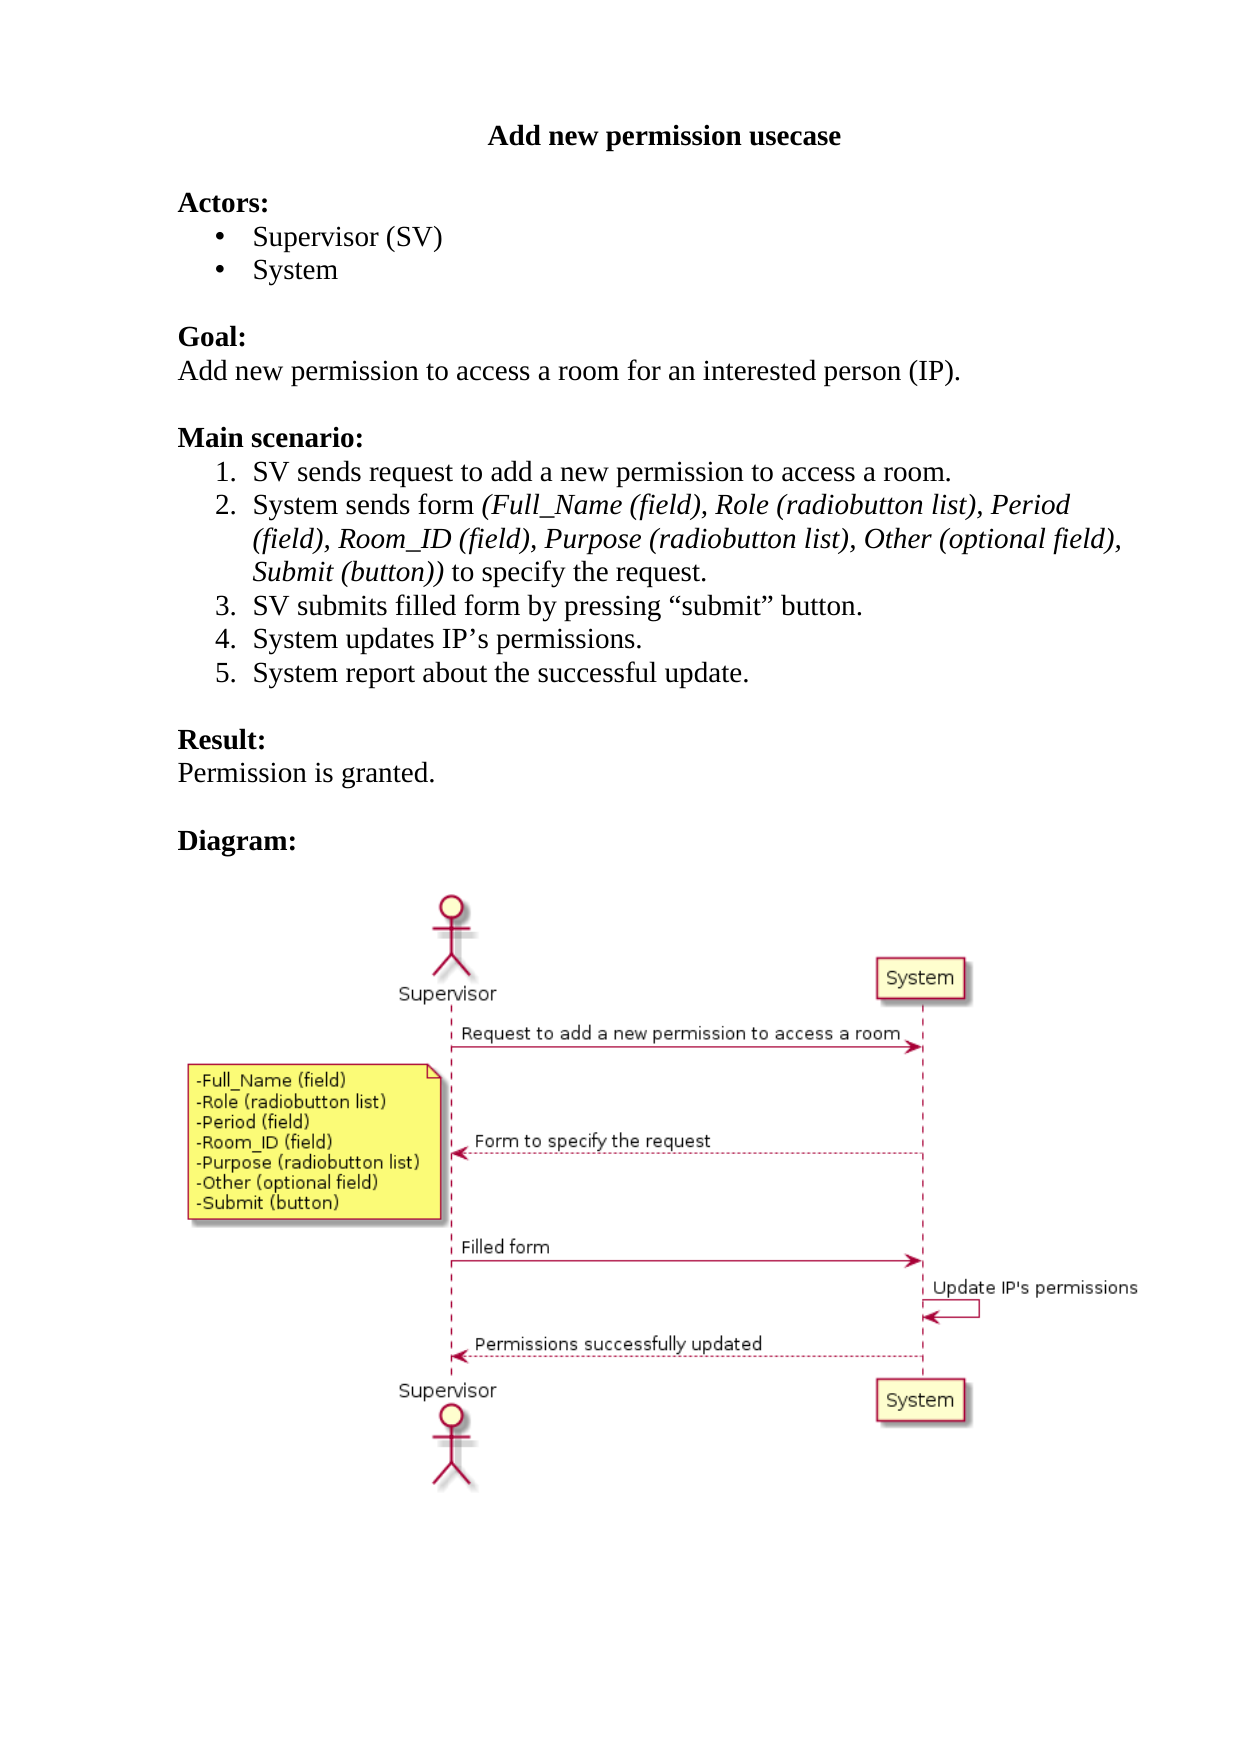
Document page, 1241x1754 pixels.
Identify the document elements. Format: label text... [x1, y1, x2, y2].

text Result: [177, 722, 1152, 756]
list System [215, 252, 1152, 286]
text Add new permission to access a room for an interested person (IP). [177, 353, 1152, 387]
list System sends form (Full_Name (field), Role (radiobutton list), Period (field), Room_ID (field), Purpose (radiobutton list), Other (optional field), Submit (button)) to specify the request. [215, 487, 1152, 588]
text Main scenario: [177, 420, 1152, 454]
picture [177, 889, 1152, 1497]
text Permission is granted. [177, 756, 1152, 789]
list SV sends request to add a new permission to access a room. [215, 454, 1152, 487]
text Add new permission usecase [177, 118, 1152, 152]
list System updates IP’s permissions. [215, 621, 1152, 655]
list Supervisor (SV) [215, 219, 1152, 252]
text Diagram: [177, 823, 1152, 856]
text Actors: [177, 185, 1152, 219]
text Goal: [177, 319, 1152, 353]
list SV submits filled form by pressing “submit” button. [215, 588, 1152, 621]
list System report about the successful update. [215, 655, 1152, 688]
